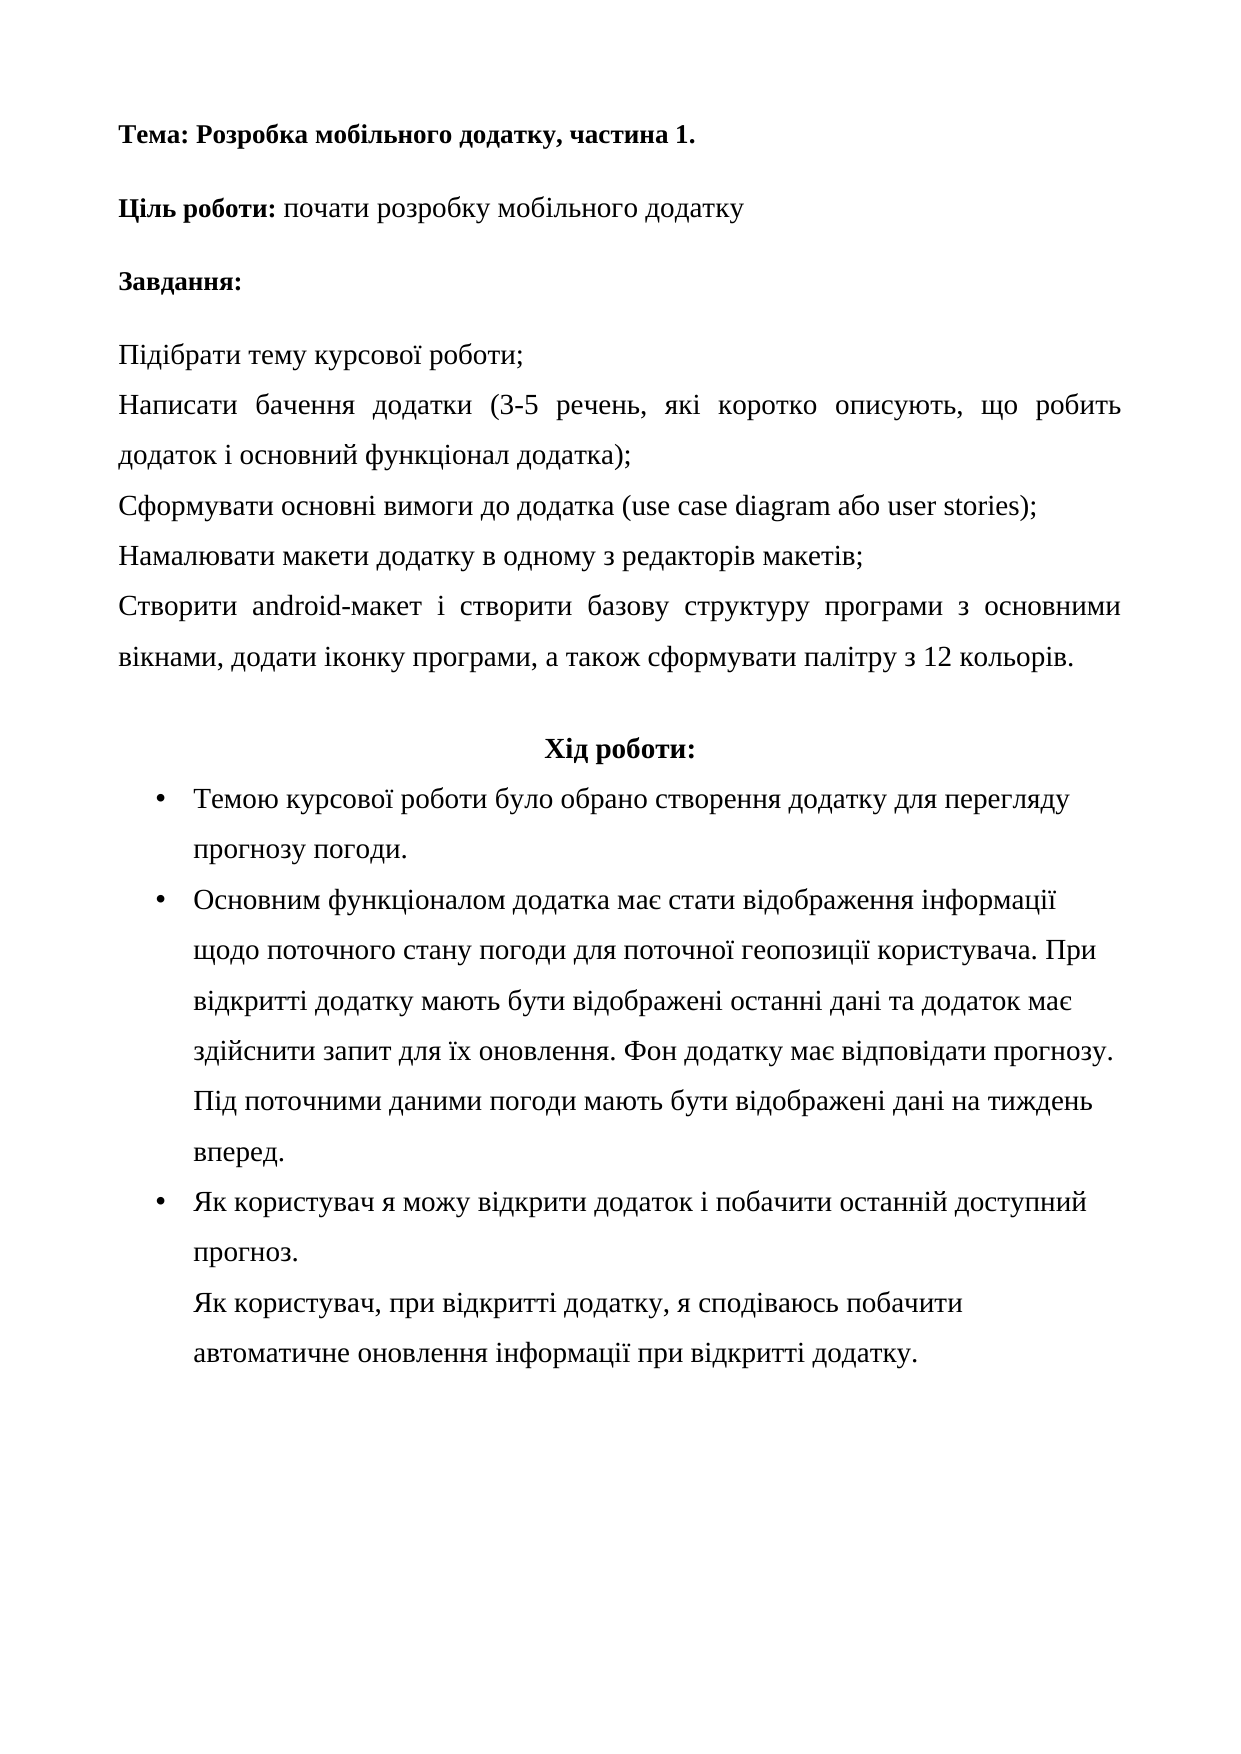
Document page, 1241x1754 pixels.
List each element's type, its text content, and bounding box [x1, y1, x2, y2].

list Темою курсової роботи було обрано створення додатку для перегляду прогнозу погоди. [156, 781, 1122, 865]
text Сформувати основні вимоги до додатка (use case diagram або user stories); [118, 488, 1122, 521]
list Основним функціоналом додатка має стати відображення інформації щодо поточного стану погоди для поточної геопозиції користувача. При відкритті додатку мають бути відображені останні дані та додаток має здійснити запит для їх оновлення. Фон додатку має відповідати прогнозу. Під поточними даними погоди мають бути відображені дані на тиждень вперед. [156, 882, 1122, 1167]
text Хід роботи: [118, 731, 1122, 764]
text Намалювати макети додатку в одному з редакторів макетів; [118, 538, 1122, 572]
text Тема: Розробка мобільного додатку, частина 1. [118, 118, 1122, 149]
text Ціль роботи: почати розробку мобільного додатку [118, 190, 1122, 223]
text Підібрати тему курсової роботи; [118, 337, 1122, 370]
text Написати бачення додатки (3-5 речень, які коротко описують, що робить додаток і основний функціонал додатка); [118, 387, 1122, 471]
text Завдання: [118, 265, 1122, 296]
text Створити android-макет і створити базову структуру програми з основними вікнами, додати іконку програми, а також сформувати палітру з 12 кольорів. [118, 588, 1122, 672]
list Як користувач я можу відкрити додаток і побачити останній доступний прогноз. [156, 1184, 1122, 1268]
text Як користувач, при відкритті додатку, я сподіваюсь побачити автоматичне оновлення інформації при відкритті додатку. [193, 1285, 1122, 1368]
